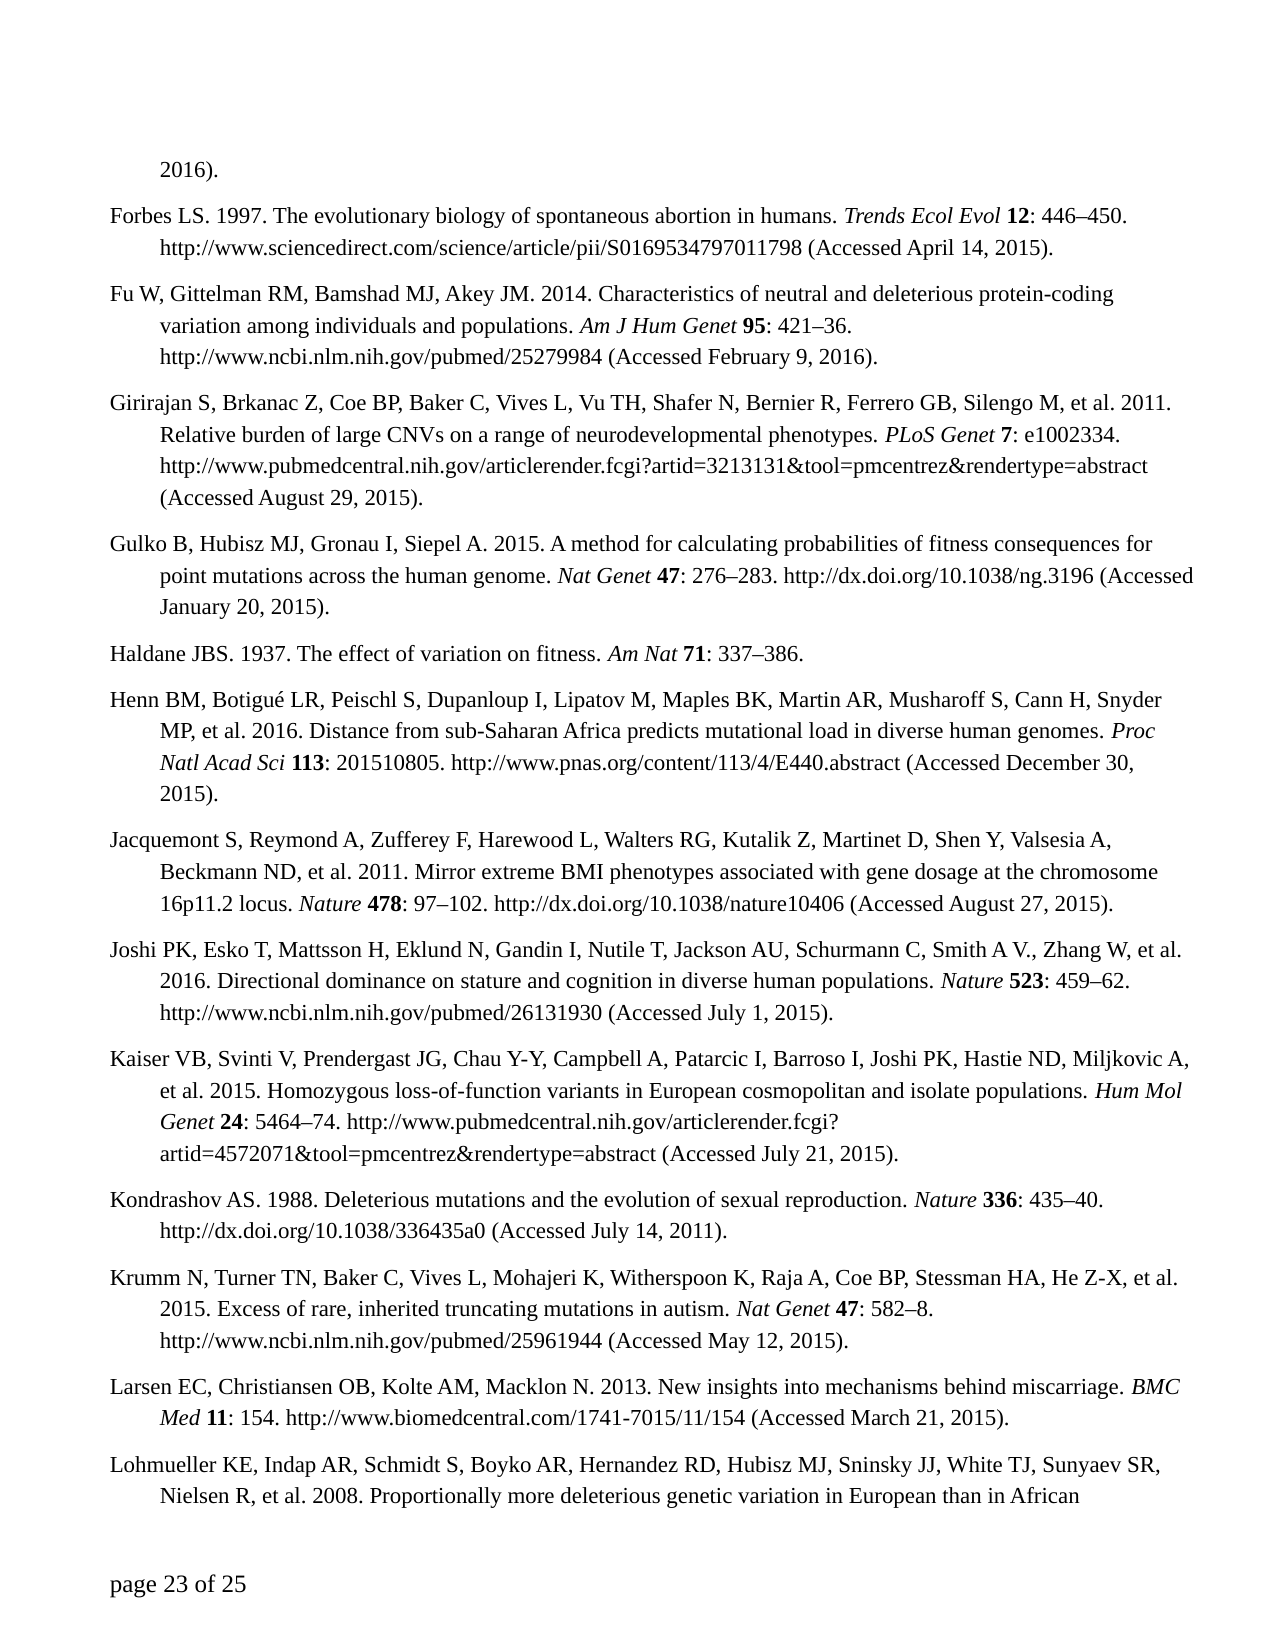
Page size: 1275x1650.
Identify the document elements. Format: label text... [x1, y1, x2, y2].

text Haldane JBS. 1937. The effect of variation on fitness. Am Nat 71: 337–386. [109, 639, 1197, 666]
text Krumm N, Turner TN, Baker C, Vives L, Mohajeri K, Witherspoon K, Raja A, Coe BP, Stessman HA, He Z-X, et al. 2015. Excess of rare, inherited truncating mutations in autism. Nat Genet 47: 582–8. http://www.ncbi.nlm.nih.gov/pubmed/25961944 (Accessed May 12, 2015). [109, 1264, 1197, 1353]
text Lohmueller KE, Indap AR, Schmidt S, Boyko AR, Hernandez RD, Hubisz MJ, Sninsky JJ, White TJ, Sunyaev SR, Nielsen R, et al. 2008. Proportionally more deleterious genetic variation in European than in African [109, 1451, 1197, 1508]
text Jacquemont S, Reymond A, Zufferey F, Harewood L, Walters RG, Kutalik Z, Martinet D, Shen Y, Valsesia A, Beckmann ND, et al. 2011. Mirror extreme BMI phenotypes associated with gene dosage at the chromosome 16p11.2 locus. Nature 478: 97–102. http://dx.doi.org/10.1038/nature10406 (Accessed August 27, 2015). [109, 827, 1197, 916]
text Kaiser VB, Svinti V, Prendergast JG, Chau Y-Y, Campbell A, Patarcic I, Barroso I, Joshi PK, Hastie ND, Miljkovic A, et al. 2015. Homozygous loss-of-function variants in European cosmopolitan and isolate populations. Hum Mol Genet 24: 5464–74. http://www.pubmedcentral.nih.gov/articlerender.fcgi?artid=4572071&tool=pmcentrez&rendertype=abstract (Accessed July 21, 2015). [109, 1045, 1197, 1166]
text Gulko B, Hubisz MJ, Gronau I, Siepel A. 2015. A method for calculating probabilities of fitness consequences for point mutations across the human genome. Nat Genet 47: 276–283. http://dx.doi.org/10.1038/ng.3196 (Accessed January 20, 2015). [109, 530, 1197, 620]
text 2016). [109, 156, 1197, 183]
text Forbes LS. 1997. The evolutionary biology of spontaneous abortion in humans. Trends Ecol Evol 12: 446–450. http://www.sciencedirect.com/science/article/pii/S0169534797011798 (Accessed April 14, 2015). [109, 202, 1197, 260]
text Larsen EC, Christiansen OB, Kolte AM, Macklon N. 2013. New insights into mechanisms behind miscarriage. BMC Med 11: 154. http://www.biomedcentral.com/1741-7015/11/154 (Accessed March 21, 2015). [109, 1373, 1197, 1431]
text Joshi PK, Esko T, Mattsson H, Eklund N, Gandin I, Nutile T, Jackson AU, Schurmann C, Smith A V., Zhang W, et al. 2016. Directional dominance on stature and cognition in diverse human populations. Nature 523: 459–62. http://www.ncbi.nlm.nih.gov/pubmed/26131930 (Accessed July 1, 2015). [109, 936, 1197, 1025]
text Henn BM, Botigué LR, Peischl S, Dupanloup I, Lipatov M, Maples BK, Martin AR, Musharoff S, Cann H, Snyder MP, et al. 2016. Distance from sub-Saharan Africa predicts mutational load in diverse human genomes. Proc Natl Acad Sci 113: 201510805. http://www.pnas.org/content/113/4/E440.abstract (Accessed December 30, 2015). [109, 686, 1197, 807]
text Girirajan S, Brkanac Z, Coe BP, Baker C, Vives L, Vu TH, Shafer N, Bernier R, Ferrero GB, Silengo M, et al. 2011. Relative burden of large CNVs on a range of neurodevelopmental phenotypes. PLoS Genet 7: e1002334. http://www.pubmedcentral.nih.gov/articlerender.fcgi?artid=3213131&tool=pmcentrez&rendertype=abstract (Accessed August 29, 2015). [109, 389, 1197, 511]
text Fu W, Gittelman RM, Bamshad MJ, Akey JM. 2014. Characteristics of neutral and deleterious protein-coding variation among individuals and populations. Am J Hum Genet 95: 421–36. http://www.ncbi.nlm.nih.gov/pubmed/25279984 (Accessed February 9, 2016). [109, 280, 1197, 370]
text Kondrashov AS. 1988. Deleterious mutations and the evolution of sexual reproduction. Nature 336: 435–40. http://dx.doi.org/10.1038/336435a0 (Accessed July 14, 2011). [109, 1186, 1197, 1244]
